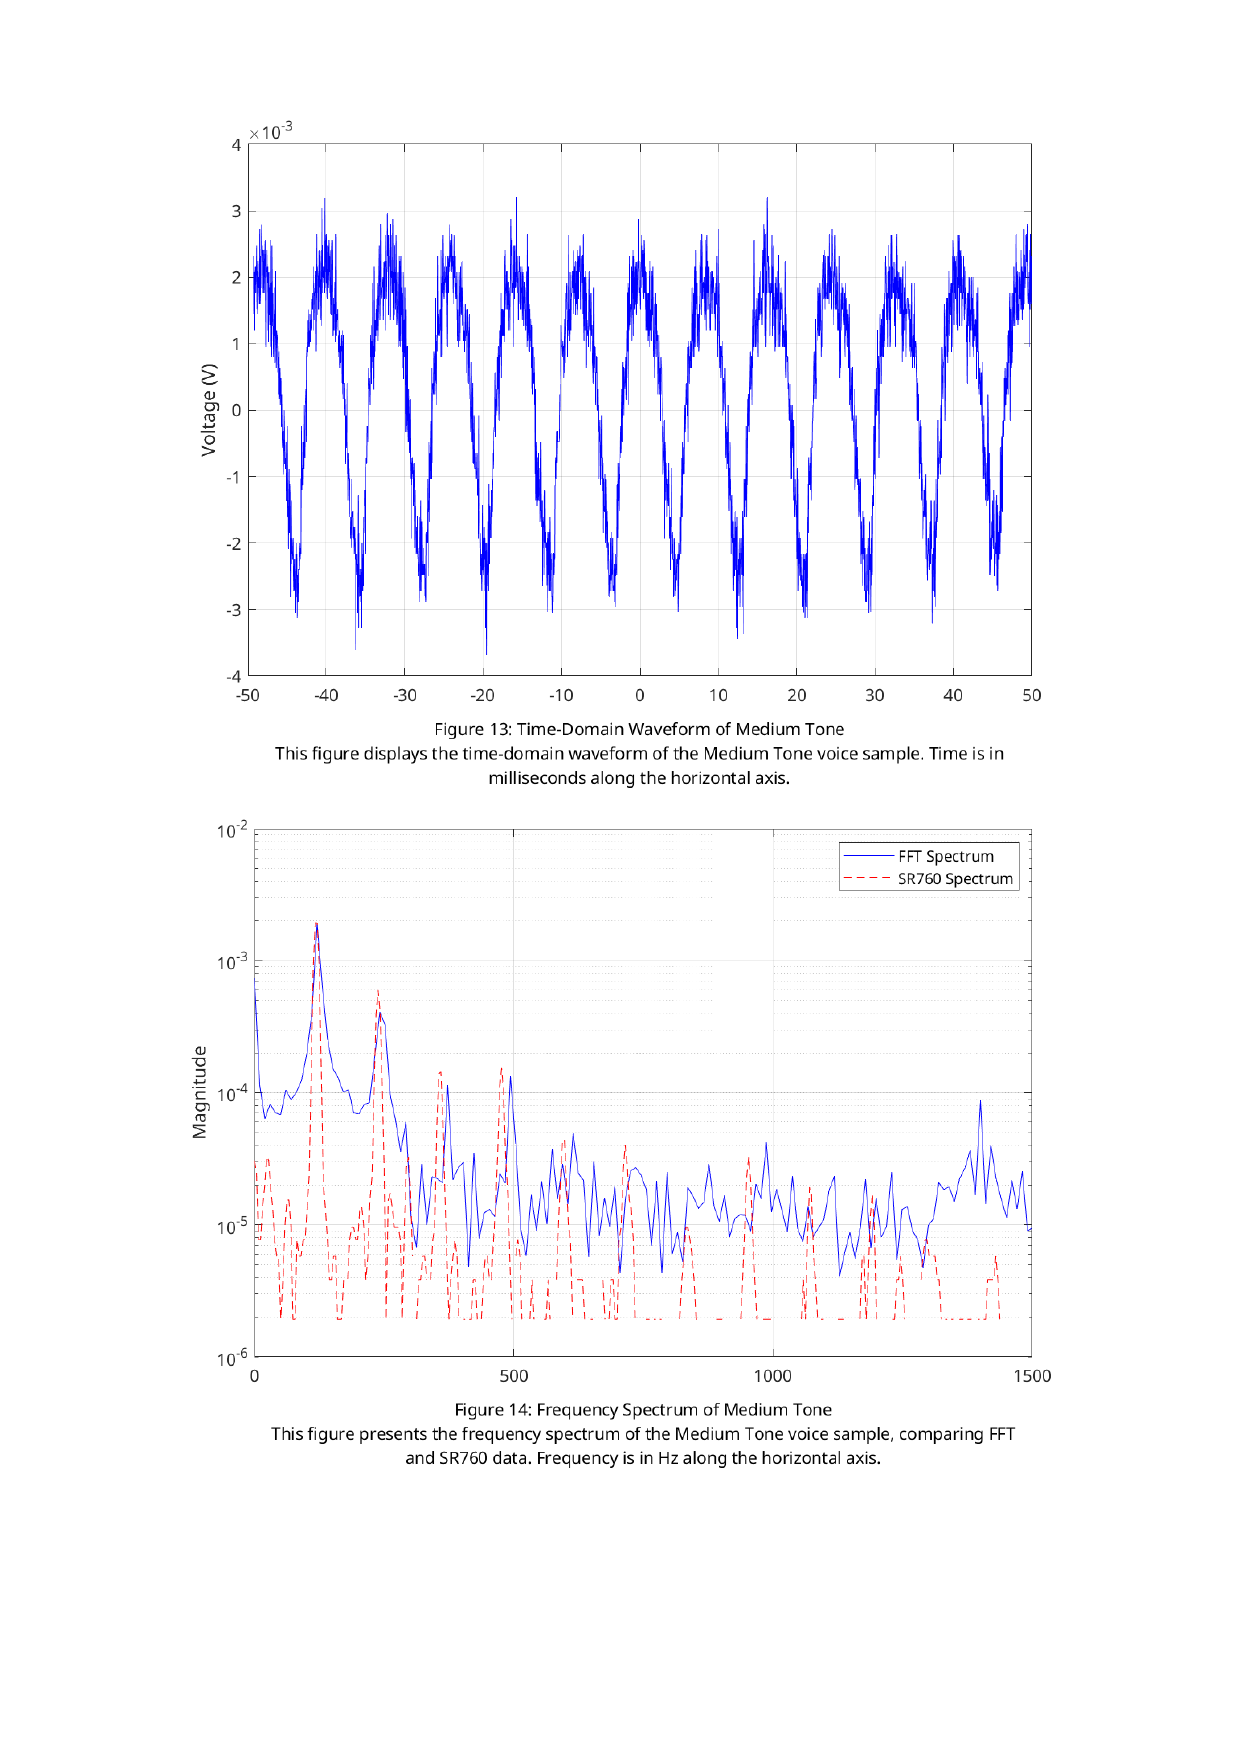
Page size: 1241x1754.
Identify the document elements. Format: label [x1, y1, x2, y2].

picture [198, 118, 1042, 789]
picture [189, 817, 1052, 1469]
